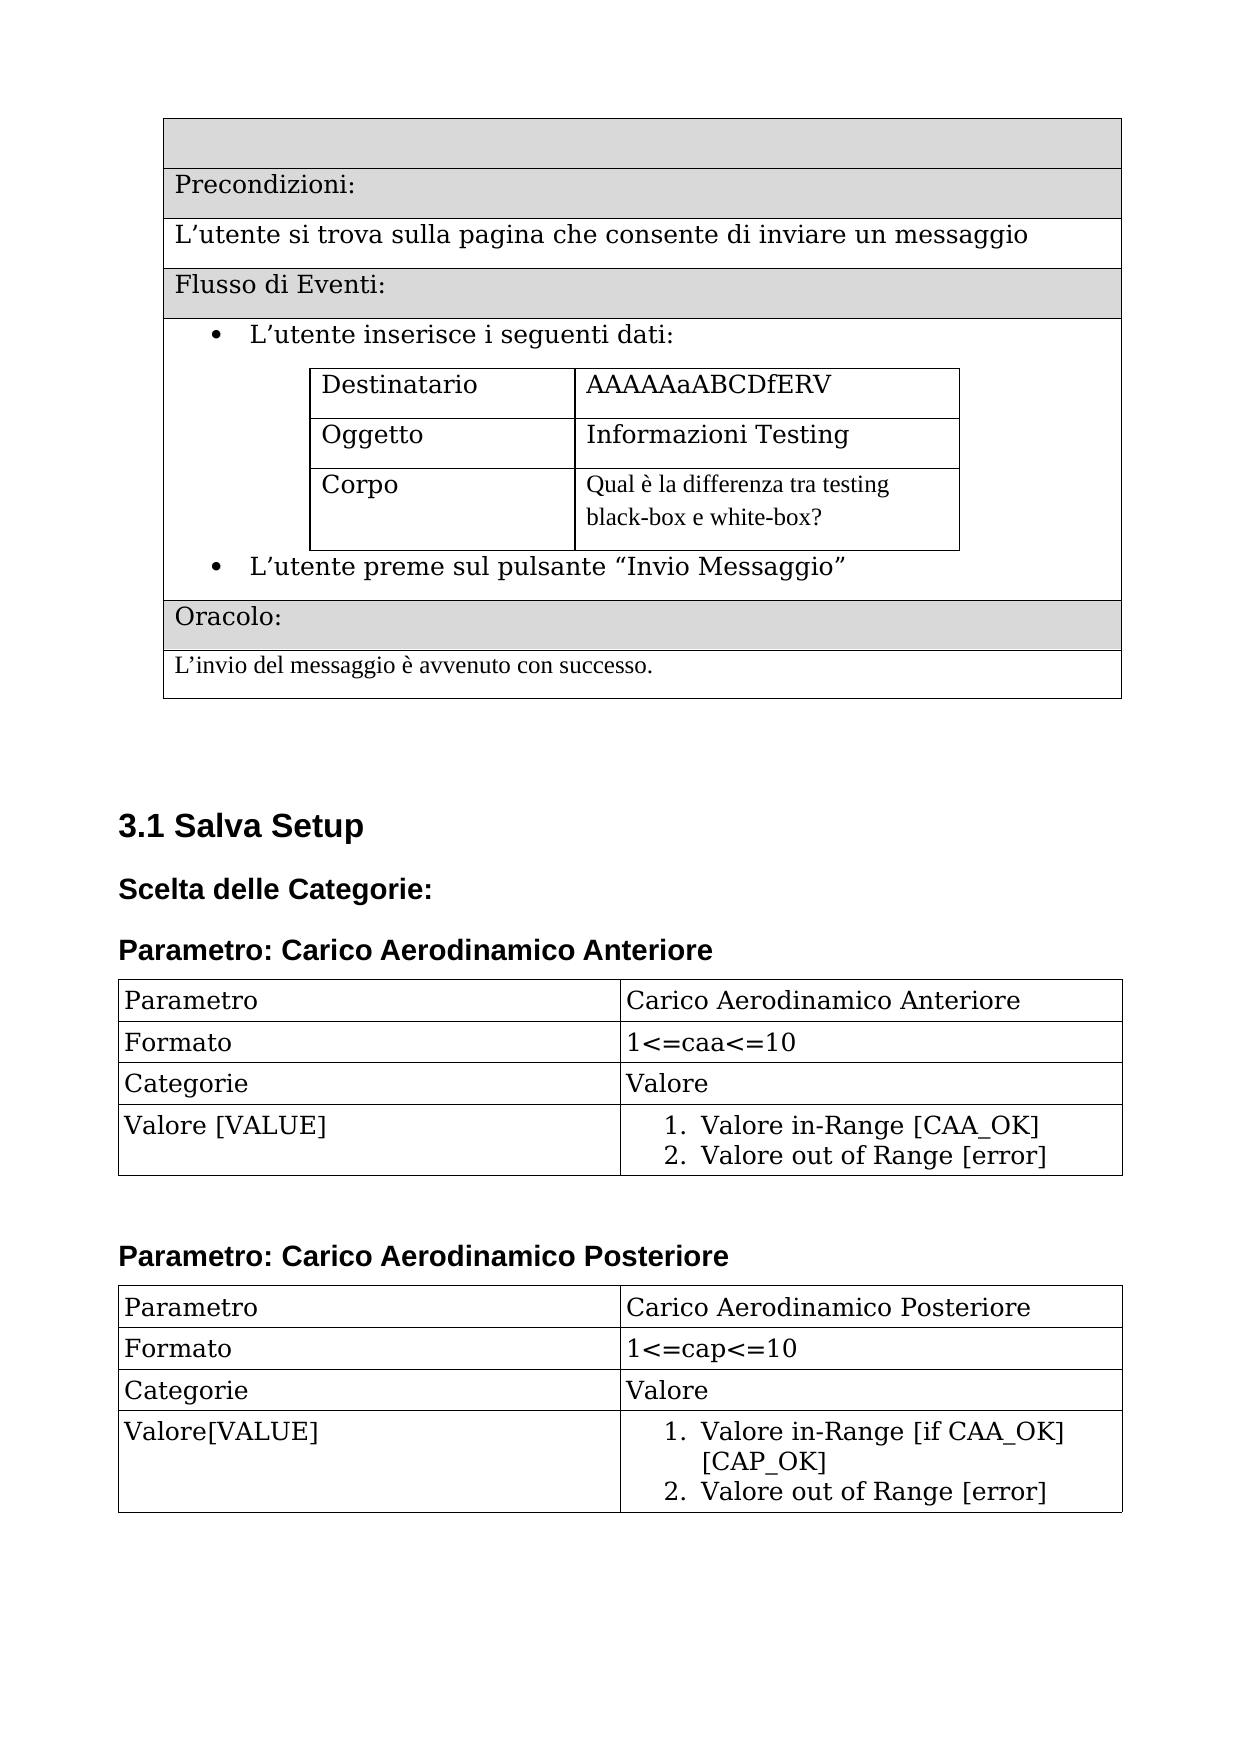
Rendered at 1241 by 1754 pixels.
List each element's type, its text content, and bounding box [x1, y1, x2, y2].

table_cell L’utente si trova sulla pagina che consente di inviare un messaggio [164, 219, 1121, 268]
table_header AAAAAaABCDfERV [576, 369, 959, 418]
subtitle Scelta delle Categorie: [118, 872, 1122, 906]
table_cell Valore [621, 1370, 1122, 1410]
table_cell Oracolo: [164, 601, 1121, 649]
table_header [164, 119, 1121, 168]
table_cell L’utente inserisce i seguenti dati: L’utente preme sul pulsante “Invio Messaggio” [164, 319, 1121, 599]
table_cell 1<=cap<=10 [621, 1328, 1122, 1368]
table_cell Valore in-Range [CAA_OK] Valore out of Range [error] [621, 1105, 1122, 1175]
table_cell 1<=caa<=10 [621, 1022, 1122, 1062]
table_cell Valore[VALUE] [119, 1411, 620, 1512]
table_cell Formato [119, 1022, 620, 1062]
table_cell Informazioni Testing [576, 419, 959, 468]
table_cell Valore [VALUE] [119, 1105, 620, 1175]
table_cell Categorie [119, 1370, 620, 1410]
table_cell Oggetto [311, 419, 574, 468]
table_header Carico Aerodinamico Posteriore [621, 1286, 1122, 1327]
table_cell Precondizioni: [164, 169, 1121, 218]
table_cell Valore [621, 1063, 1122, 1104]
table_cell Formato [119, 1328, 620, 1368]
table_cell Valore in-Range [if CAA_OK][CAP_OK] Valore out of Range [error] [621, 1411, 1122, 1512]
table_cell Flusso di Eventi: [164, 269, 1121, 318]
table_header Destinatario [311, 369, 574, 418]
table_cell Qual è la differenza tra testing black-box e white-box? [576, 469, 959, 549]
subtitle Parametro: Carico Aerodinamico Anteriore [118, 933, 1122, 967]
table_cell L’invio del messaggio è avvenuto con successo. [164, 651, 1121, 698]
subtitle Parametro: Carico Aerodinamico Posteriore [118, 1239, 1122, 1273]
subtitle 3.1 Salva Setup [118, 806, 1122, 845]
table_header Parametro [119, 1286, 620, 1327]
table_header Parametro [119, 980, 620, 1021]
table_cell Categorie [119, 1063, 620, 1104]
table_cell Corpo [311, 469, 574, 549]
table_header Carico Aerodinamico Anteriore [621, 980, 1122, 1021]
